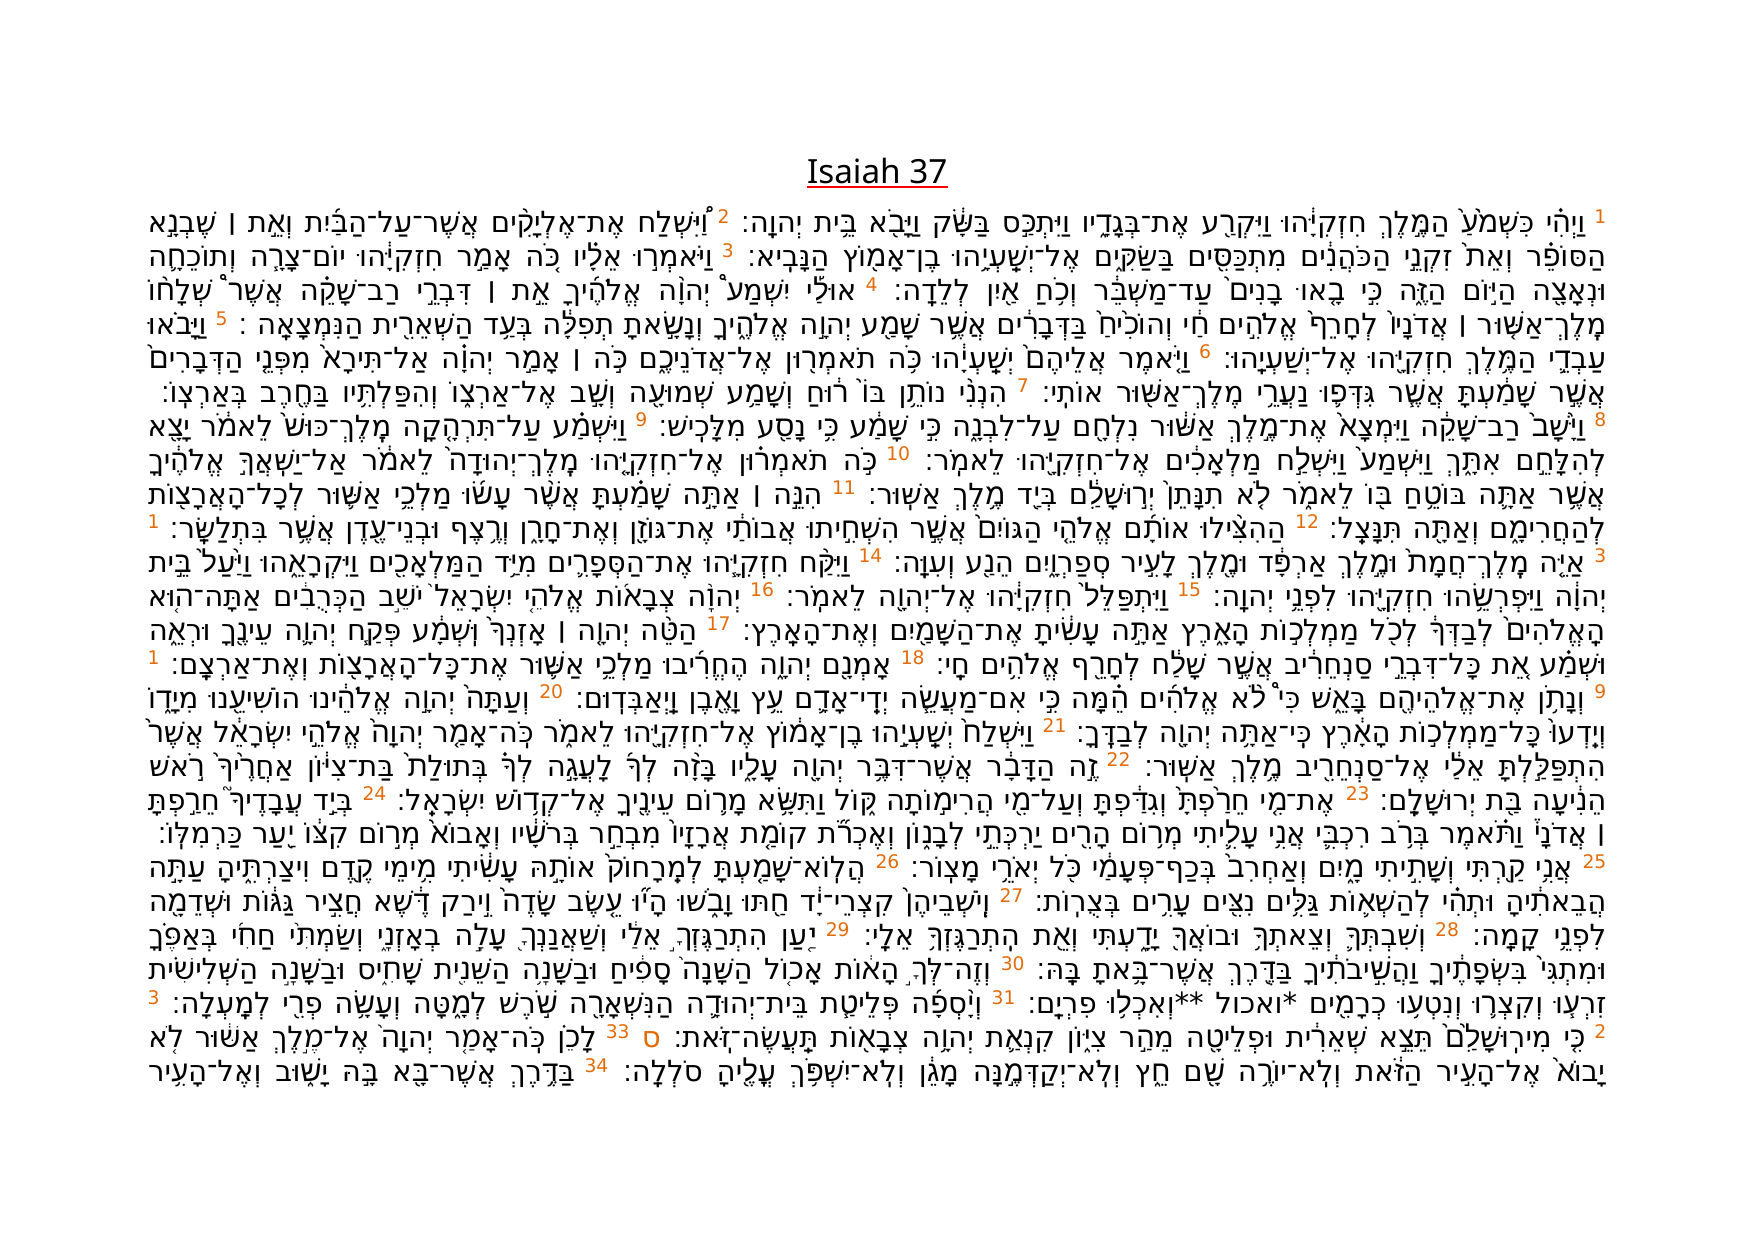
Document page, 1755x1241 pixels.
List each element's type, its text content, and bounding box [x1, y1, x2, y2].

text 1 וַיְהִ֗י כִּשְׁמֹ֙עַ֙ הַמֶּ֣לֶךְ חִזְקִיָּ֔הוּ וַיִּקְרַ֖ע אֶת־בְּגָדָ֑יו וַיִּתְכַּ֣ס בַּשָּׂ֔ק וַיָּבֹ֖א בֵּ֥ית יְהוָֽה׃ 2 וַ֠יִּשְׁלַח אֶת־אֶלְיָקִ֨ים אֲשֶׁר־עַל־הַבַּ֜יִת וְאֵ֣ת ׀ שֶׁבְנָ֣א הַסּוֹפֵ֗ר וְאֵת֙ זִקְנֵ֣י הַכֹּהֲנִ֔ים מִתְכַּסִּ֖ים בַּשַּׂקִּ֑ים אֶל־יְשַֽׁעְיָ֥הוּ בֶן־אָמ֖וֹץ הַנָּבִֽיא׃ ‬‬‬3 וַיֹּאמְר֣וּ אֵלָ֗יו כֹּ֚ה אָמַ֣ר חִזְקִיָּ֔הוּ יוֹם־צָרָ֧ה וְתוֹכֵחָ֛ה וּנְאָצָ֖ה הַיּ֣וֹם הַזֶּ֑ה כִּ֣י בָ֤אוּ בָנִים֙ עַד־מַשְׁבֵּ֔ר וְכֹ֥חַ אַ֖יִן לְלֵדָֽה׃ ‬‬‬4 אוּלַ֡י יִשְׁמַע֩ יְהוָ֨ה אֱלֹהֶ֜יךָ אֵ֣ת ׀ דִּבְרֵ֣י רַב־שָׁקֵ֗ה אֲשֶׁר֩ שְׁלָח֨וֹ מֶֽלֶךְ־אַשּׁ֤וּר ׀ אֲדֹנָיו֙ לְחָרֵף֙ אֱלֹהִ֣ים חַ֔י וְהוֹכִ֙יחַ֙ בַּדְּבָרִ֔ים אֲשֶׁ֥ר שָׁמַ֖ע יְהוָ֣ה אֱלֹהֶ֑יךָ וְנָשָׂ֣אתָ תְפִלָּ֔ה בְּעַ֥ד הַשְּׁאֵרִ֖ית הַנִּמְצָאָֽה ׃ ‬‬‬‬5 וַיָּבֹ֗אוּ עַבְדֵ֛י הַמֶּ֥לֶךְ חִזְקִיָּ֖הוּ אֶל־יְשַׁעְיָֽהוּ׃ ‬‬‬6 וַיֹּ֤אמֶר אֲלֵיהֶם֙ יְשַֽׁעְיָ֔הוּ כֹּ֥ה תֹאמְר֖וּן אֶל־אֲדֹנֵיכֶ֑ם כֹּ֣ה ׀ אָמַ֣ר יְהוָ֗ה אַל־תִּירָא֙ מִפְּנֵ֤י הַדְּבָרִים֙ אֲשֶׁ֣ר שָׁמַ֔עְתָּ אֲשֶׁ֧ר גִּדְּפ֛וּ נַעֲרֵ֥י מֶלֶךְ־אַשּׁ֖וּר אוֹתִֽי׃ ‬‬‬7 הִנְנִ֨י נוֹתֵ֥ן בּוֹ֙ ר֔וּחַ וְשָׁמַ֥ע שְׁמוּעָ֖ה וְשָׁ֣ב אֶל־אַרְצ֑וֹ וְהִפַּלְתִּ֥יו בַּחֶ֖רֶב בְּאַרְצֽוֹ׃ ‬‬‬8 וַיָּ֙שָׁב֙ רַב־שָׁקֵ֔ה וַיִּמְצָא֙ אֶת־מֶ֣לֶךְ אַשּׁ֔וּר נִלְחָ֖ם עַל־לִבְנָ֑ה כִּ֣י שָׁמַ֔ע כִּ֥י נָסַ֖ע מִלָּכִֽישׁ׃ ‬‬‬9 וַיִּשְׁמַ֗ע עַל־תִּרְהָ֤קָה מֶֽלֶךְ־כּוּשׁ֙ לֵאמֹ֔ר יָצָ֖א לְהִלָּחֵ֣ם אִתָּ֑ךְ וַיִּשְׁמַע֙ וַיִּשְׁלַ֣ח מַלְאָכִ֔ים אֶל־חִזְקִיָּ֖הוּ לֵאמֹֽר׃ ‬‬‬10 כֹּ֣ה תֹאמְר֗וּן אֶל־חִזְקִיָּ֤הוּ מֶֽלֶךְ־יְהוּדָה֙ לֵאמֹ֔ר אַל־יַשִּֽׁאֲךָ֣ אֱלֹהֶ֔יךָ אֲשֶׁ֥ר אַתָּ֛ה בּוֹטֵ֥חַ בּ֖וֹ לֵאמֹ֑ר לֹ֤א תִנָּתֵן֙ יְר֣וּשָׁלִַ֔ם בְּיַ֖ד מֶ֥לֶךְ אַשּֽׁוּר׃ ‬‬‬11 הִנֵּ֣ה ׀ אַתָּ֣ה שָׁמַ֗עְתָּ אֲשֶׁ֨ר עָשׂ֜וּ מַלְכֵ֥י אַשּׁ֛וּר לְכָל־הָאֲרָצ֖וֹת לְהַחֲרִימָ֑ם וְאַתָּ֖ה תִּנָּצֵֽל׃ ‬‬‬12 הַהִצִּ֨ילוּ אוֹתָ֜ם אֱלֹהֵ֤י הַגּוֹיִם֙ אֲשֶׁ֣ר הִשְׁחִ֣יתוּ אֲבוֹתַ֔י אֶת־גּוֹזָ֖ן וְאֶת־חָרָ֑ן וְרֶ֥צֶף וּבְנֵי־עֶ֖דֶן אֲשֶׁ֥ר בִּתְלַשָּֽׂר׃ ‬‬‬13 אַיֵּ֤ה מֶֽלֶךְ־חֲמָת֙ וּמֶ֣לֶךְ אַרְפָּ֔ד וּמֶ֖לֶךְ לָעִ֣יר סְפַרְוָ֑יִם הֵנַ֖ע וְעִוָּֽה׃ ‬‬‬14 וַיִּקַּ֨ח חִזְקִיָּ֧הוּ אֶת־הַסְּפָרִ֛ים מִיַּ֥ד הַמַּלְאָכִ֖ים וַיִּקְרָאֵ֑הוּ וַיַּ֙עַל֙ בֵּ֣ית יְהוָ֔ה וַיִּפְרְשֵׂ֥הוּ חִזְקִיָּ֖הוּ לִפְנֵ֥י יְהוָֽה׃ ‬‬‬15 וַיִּתְפַּלֵּל֙ חִזְקִיָּ֔הוּ אֶל־יְהוָ֖ה לֵאמֹֽר׃ ‬‬‬16 יְהוָ֨ה צְבָא֜וֹת אֱלֹהֵ֤י יִשְׂרָאֵל֙ יֹשֵׁ֣ב הַכְּרֻבִ֔ים אַתָּה־ה֤וּא הָֽאֱלֹהִים֙ לְבַדְּךָ֔ לְכֹ֖ל מַמְלְכ֣וֹת הָאָ֑רֶץ אַתָּ֣ה עָשִׂ֔יתָ אֶת־הַשָּׁמַ֖יִם וְאֶת־הָאָֽרֶץ׃ ‬‬‬17 הַטֵּ֨ה יְהוָ֤ה ׀ אָזְנְךָ֙ וּֽשְׁמָ֔ע פְּקַ֧ח יְהוָ֛ה עֵינֶ֖ךָ וּרְאֵ֑ה וּשְׁמַ֗ע אֵ֚ת כָּל־דִּבְרֵ֣י סַנְחֵרִ֔יב אֲשֶׁ֣ר שָׁלַ֔ח לְחָרֵ֖ף אֱלֹהִ֥ים חָֽי׃ ‬‬‬18 אָמְנָ֖ם יְהוָ֑ה הֶחֱרִ֜יבוּ מַלְכֵ֥י אַשּׁ֛וּר אֶת־כָּל־הָאֲרָצ֖וֹת וְאֶת־אַרְצָֽם׃ ‬‬‬19 וְנָתֹ֥ן אֶת־אֱלֹהֵיהֶ֖ם בָּאֵ֑שׁ כִּי֩ לֹ֨א אֱלֹהִ֜ים הֵ֗מָּה כִּ֣י אִם־מַעֲשֵׂ֧ה יְדֵֽי־אָדָ֛ם עֵ֥ץ וָאֶ֖בֶן וַֽיְאַבְּדֽוּם׃ ‬‬‬20 וְעַתָּה֙ יְהוָ֣ה אֱלֹהֵ֔ינוּ הוֹשִׁיעֵ֖נוּ מִיָד֑וֹ וְיֵֽדְעוּ֙ כָּל־מַמְלְכ֣וֹת הָאָ֔רֶץ כִּֽי־אַתָּ֥ה יְהוָ֖ה לְבַדֶּֽךָ׃ ‬‬‬21 וַיִּשְׁלַח֙ יְשַֽׁעְיָ֣הוּ בֶן־אָמ֔וֹץ אֶל־חִזְקִיָּ֖הוּ לֵאמֹ֑ר כֹּֽה־אָמַ֤ר יְהוָה֙ אֱלֹהֵ֣י יִשְׂרָאֵ֔ל אֲשֶׁר֙ הִתְפַּלַּ֣לְתָּ אֵלַ֔י אֶל־סַנְחֵרִ֖יב מֶ֥לֶךְ אַשּֽׁוּר׃ ‬‬‬22 זֶ֣ה הַדָּבָ֔ר אֲשֶׁר־דִּבֶּ֥ר יְהוָ֖ה עָלָ֑יו בָּזָ֨ה לְךָ֜ לָעֲגָ֣ה לְךָ֗ בְּתוּלַת֙ בַּת־צִיּ֔וֹן אַחֲרֶ֙יךָ֙ רֹ֣אשׁ הֵנִ֔יעָה בַּ֖ת יְרוּשָׁלָֽ͏ִם׃ ‬‬‬23 אֶת־מִ֤י חֵרַ֙פְתָּ֙ וְגִדַּ֔פְתָּ וְעַל־מִ֖י הֲרִימ֣וֹתָה קּ֑וֹל וַתִּשָּׂ֥א מָר֛וֹם עֵינֶ֖יךָ אֶל־קְד֥וֹשׁ יִשְׂרָאֵֽל׃ ‬‬‬24 בְּיַ֣ד עֲבָדֶיךָ֮ חֵרַ֣פְתָּ ׀ אֲדֹנָי֒ וַתֹּ֗אמֶר בְּרֹ֥ב רִכְבִּ֛י אֲנִ֥י עָלִ֛יתִי מְר֥וֹם הָרִ֖ים יַרְכְּתֵ֣י לְבָנ֑וֹן וְאֶכְרֹ֞ת קוֹמַ֤ת אֲרָזָיו֙ מִבְחַ֣ר בְּרֹשָׁ֔יו וְאָבוֹא֙ מְר֣וֹם קִצּ֔וֹ יַ֖עַר כַּרְמִלּֽוֹ׃ ‬‬‬25 אֲנִ֥י קַ֖רְתִּי וְשָׁתִ֣יתִי מָ֑יִם וְאַחְרִב֙ בְּכַף־פְּעָמַ֔י כֹּ֖ל יְאֹרֵ֥י מָצֽוֹר׃ ‬‬‬26 הֲלֽוֹא־שָׁמַ֤עְתָּ לְמֵֽרָחוֹק֙ אוֹתָ֣הּ עָשִׂ֔יתִי מִ֥ימֵי קֶ֖דֶם וִיצַרְתִּ֑יהָ עַתָּ֣ה הֲבֵאתִ֔יהָ וּתְהִ֗י לְהַשְׁא֛וֹת גַּלִּ֥ים נִצִּ֖ים עָרִ֥ים בְּצֻרֽוֹת׃ ‬‬‬27 וְיֹֽשְׁבֵיהֶן֙ קִצְרֵי־יָ֔ד חַ֖תּוּ וָבֹ֑שׁוּ הָי֞וּ עֵ֤שֶׂב שָׂדֶה֙ וִ֣ירַק דֶּ֔שֶׁא חֲצִ֣יר גַּגּ֔וֹת וּשְׁדֵמָ֖ה לִפְנֵ֥י קָמָֽה׃ ‬‬‬28 וְשִׁבְתְּךָ֛ וְצֵאתְךָ֥ וּבוֹאֲךָ֖ יָדָ֑עְתִּי וְאֵ֖ת הִֽתְרַגֶּזְךָ֥ אֵלָֽי׃ ‬‬‬29 יַ֚עַן הִתְרַגֶּזְךָ֣ אֵלַ֔י וְשַׁאֲנַנְךָ֖ עָלָ֣ה בְאָזְנָ֑י וְשַׂמְתִּ֨י חַחִ֜י בְּאַפֶּ֗ךָ וּמִתְגִּי֙ בִּשְׂפָתֶ֔יךָ וַהֲשִׁ֣יבֹתִ֔יךָ בַּדֶּ֖רֶךְ אֲשֶׁר־בָּ֥אתָ בָּֽהּ׃ ‬‬‬30 וְזֶה־לְּךָ֣ הָא֔וֹת אָכ֤וֹל הַשָּׁנָה֙ סָפִ֔יחַ וּבַשָּׁנָ֥ה הַשֵּׁנִ֖ית שָׁחִ֑יס וּבַשָּׁנָ֣ה הַשְּׁלִישִׁ֗ית זִרְע֧וּ וְקִצְר֛וּ וְנִטְע֥וּ כְרָמִ֖ים *ואכול **וְאִכְל֥וּ פִרְיָֽם׃ ‬‬‬31 וְיָ֨סְפָ֜ה פְּלֵיטַ֧ת בֵּית־יְהוּדָ֛ה הַנִּשְׁאָרָ֖ה שֹׁ֣רֶשׁ לְמָ֑טָּה וְעָשָׂ֥ה פְרִ֖י לְמָֽעְלָה׃ ‬‬‬32 כִּ֤י מִירֽוּשָׁלִַ֙ם֙ תֵּצֵ֣א שְׁאֵרִ֔ית וּפְלֵיטָ֖ה מֵהַ֣ר צִיּ֑וֹן קִנְאַ֛ת יְהוָ֥ה צְבָא֖וֹת תַּֽעֲשֶׂה־זֹּֽאת׃ ס ‬‬‬33 לָכֵ֗ן כֹּֽה־אָמַ֤ר יְהוָה֙ אֶל־מֶ֣לֶךְ אַשּׁ֔וּר לֹ֤א יָבוֹא֙ אֶל־הָעִ֣יר הַזֹּ֔את וְלֹֽא־יוֹרֶ֥ה שָׁ֖ם חֵ֑ץ וְלֹֽא־יְקַדְּמֶ֣נָּה מָגֵ֔ן וְלֹֽא־יִשְׁפֹּ֥ךְ עֳלֶ֖יהָ סֹלְלָֽה׃ ‬‬‬34 בַּדֶּ֥רֶךְ אֲשֶׁר־בָּ֖א בָּ֣הּ יָשׁ֑וּב וְאֶל־הָעִ֥יר הַזֹּ֛את לֹ֥א יָב֖וֹא נְאֻם־יְהוָֽה׃ ‬‬‬35 וְגַנּוֹתִ֛י עַל־הָעִ֥יר הַזֹּ֖את לְהֽוֹשִׁיעָ֑הּ לְמַֽעֲנִ֔י וּלְמַ֖עַן דָּוִ֥ד עַבְדִּֽי׃ ס ‬‬‬36 וַיֵּצֵ֣א ׀ מַלְאַ֣ךְ יְהוָ֗ה וַיַּכֶּה֙ בְּמַחֲנֵ֣ה אַשּׁ֔וּר מֵאָ֛ה וּשְׁמֹנִ֥ים וַחֲמִשָּׁ֖ה אָ֑לֶף וַיַּשְׁכִּ֣ימוּ בַבֹּ֔קֶר וְהִנֵּ֥ה כֻלָּ֖ם פְּגָרִ֥ים מֵתִֽים׃ ‬‬‬37 וַיִּסַּ֣ע וַיֵּ֔לֶךְ וַיָּ֖שָׁב סַנְחֵרִ֣יב מֶֽלֶךְ־אַשּׁ֑וּר וַיֵּ֖שֶׁב בְּנִֽינְוֵֽה׃ ‬‬‬38 וַיְהִי֩ ה֨וּא מִֽשְׁתַּחֲוֶ֜ה בֵּ֣ית ׀ נִסְרֹ֣ךְ אֱלֹהָ֗יו וְֽאַדְרַמֶּ֨לֶךְ וְשַׂרְאֶ֤צֶר בָּנָיו֙ הִכֻּ֣הוּ בַחֶ֔רֶב וְהֵ֥מָּה נִמְלְט֖וּ אֶ֣רֶץ אֲרָרָ֑ט וַיִּמְלֹ֛ךְ אֵֽסַר־חַדֹּ֥ן בְּנ֖וֹ תַּחְתָּֽיו׃ ס ‬‬‬‬‬‬‬‬‬‬‬‬‬‬‬‬‬‬‬‬‬‬‬‬‬‬‬‬‬‬‬‬‬‬‬‬‬‬‬‬ [148, 206, 1606, 1088]
text Isaiah 37 [148, 148, 1606, 193]
